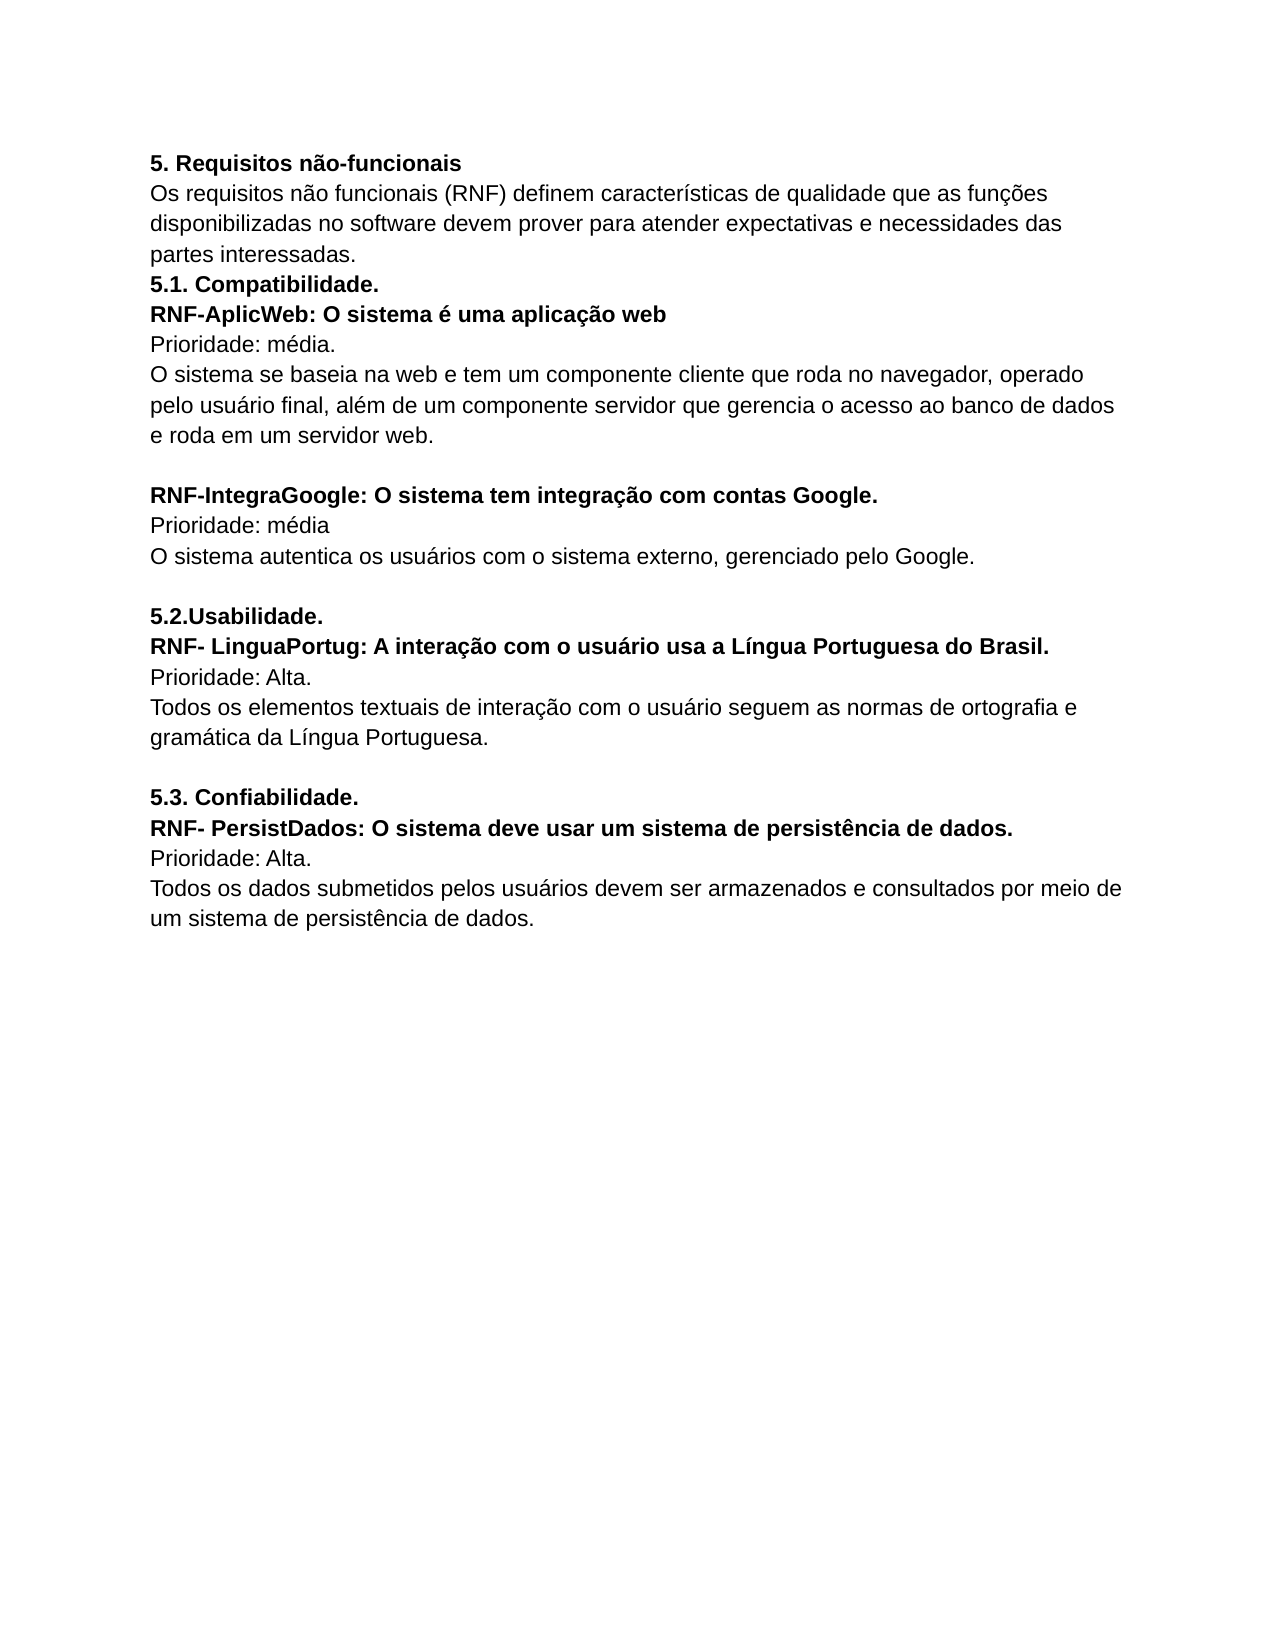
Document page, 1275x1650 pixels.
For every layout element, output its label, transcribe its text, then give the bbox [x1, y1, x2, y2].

text 5. Requisitos não-funcionais [150, 150, 1125, 176]
text 5.3. Confiabilidade. [150, 784, 1125, 811]
text RNF-AplicWeb: O sistema é uma aplicação web [150, 301, 1125, 327]
text O sistema autentica os usuários com o sistema externo, gerenciado pelo Google. [150, 543, 1125, 569]
text RNF- PersistDados: O sistema deve usar um sistema de persistência de dados. [150, 814, 1125, 841]
text Prioridade: média. [150, 331, 1125, 358]
text RNF-IntegraGoogle: O sistema tem integração com contas Google. [150, 482, 1125, 509]
text Prioridade: Alta. [150, 663, 1125, 690]
text Prioridade: média [150, 512, 1125, 539]
text 5.1. Compatibilidade. [150, 271, 1125, 297]
text Os requisitos não funcionais (RNF) definem características de qualidade que as funções disponibilizadas no software devem prover para atender expectativas e necessidades das partes interessadas. [150, 180, 1125, 267]
text RNF- LinguaPortug: A interação com o usuário usa a Língua Portuguesa do Brasil. [150, 633, 1125, 660]
text Todos os dados submetidos pelos usuários devem ser armazenados e consultados por meio de um sistema de persistência de dados. [150, 875, 1125, 932]
text 5.2.Usabilidade. [150, 603, 1125, 629]
text Todos os elementos textuais de interação com o usuário seguem as normas de ortografia e gramática da Língua Portuguesa. [150, 694, 1125, 750]
text O sistema se baseia na web e tem um componente cliente que roda no navegador, operado pelo usuário final, além de um componente servidor que gerencia o acesso ao banco de dados e roda em um servidor web. [150, 361, 1125, 448]
text Prioridade: Alta. [150, 845, 1125, 871]
